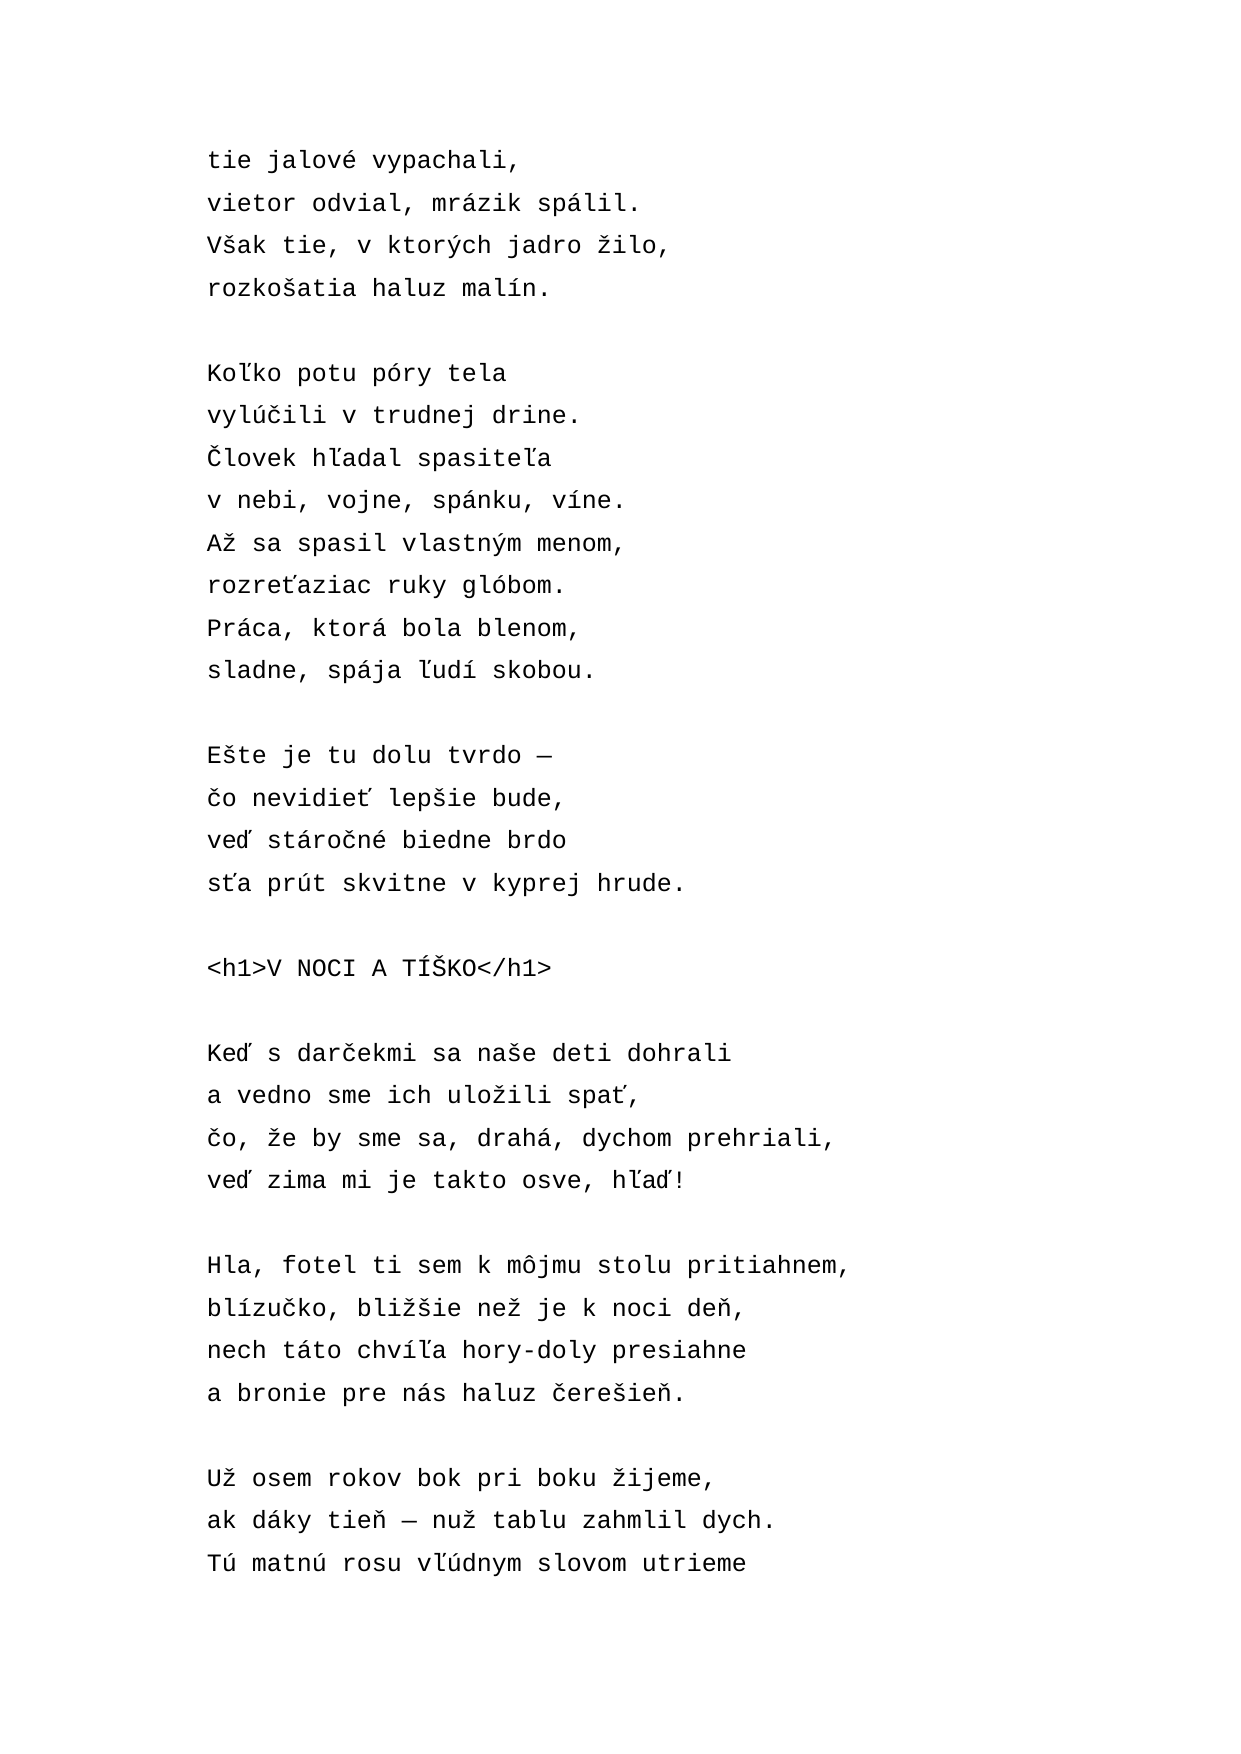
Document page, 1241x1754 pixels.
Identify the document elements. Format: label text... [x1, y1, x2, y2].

text Človek hľadal spasiteľa [148, 445, 1093, 473]
text tie jalové vypachali, [148, 148, 1093, 176]
text ak dáky tieň — nuž tablu zahmlil dych. [148, 1508, 1093, 1536]
text Práca, ktorá bola blenom, [148, 615, 1093, 643]
text Ešte je tu dolu tvrdo — [148, 743, 1093, 771]
text rozkošatia haluz malín. [148, 275, 1093, 303]
text Však tie, v ktorých jadro žilo, [148, 233, 1093, 261]
text a vedno sme ich uložili spať, [148, 1083, 1093, 1111]
text Už osem rokov bok pri boku žijeme, [148, 1465, 1093, 1493]
text a bronie pre nás haluz čerešieň. [148, 1380, 1093, 1408]
text blízučko, bližšie než je k noci deň, [148, 1295, 1093, 1323]
text Hla, fotel ti sem k môjmu stolu pritiahnem, [148, 1253, 1093, 1281]
text <h1>V NOCI A TÍŠKO</h1> [148, 955, 1093, 983]
text Až sa spasil vlastným menom, [148, 530, 1093, 558]
text rozreťaziac ruky glóbom. [148, 573, 1093, 601]
text Tú matnú rosu vľúdnym slovom utrieme [148, 1550, 1093, 1578]
text vietor odvial, mrázik spálil. [148, 190, 1093, 218]
text veď stáročné biedne brdo [148, 828, 1093, 856]
text sťa prút skvitne v kyprej hrude. [148, 870, 1093, 898]
text veď zima mi je takto osve, hľaď! [148, 1168, 1093, 1196]
text Keď s darčekmi sa naše deti dohrali [148, 1040, 1093, 1068]
text nech táto chvíľa hory-doly presiahne [148, 1338, 1093, 1366]
text čo, že by sme sa, drahá, dychom prehriali, [148, 1125, 1093, 1153]
text sladne, spája ľudí skobou. [148, 658, 1093, 686]
text Koľko potu póry tela [148, 360, 1093, 388]
text v nebi, vojne, spánku, víne. [148, 488, 1093, 516]
text vylúčili v trudnej drine. [148, 403, 1093, 431]
text čo nevidieť lepšie bude, [148, 785, 1093, 813]
